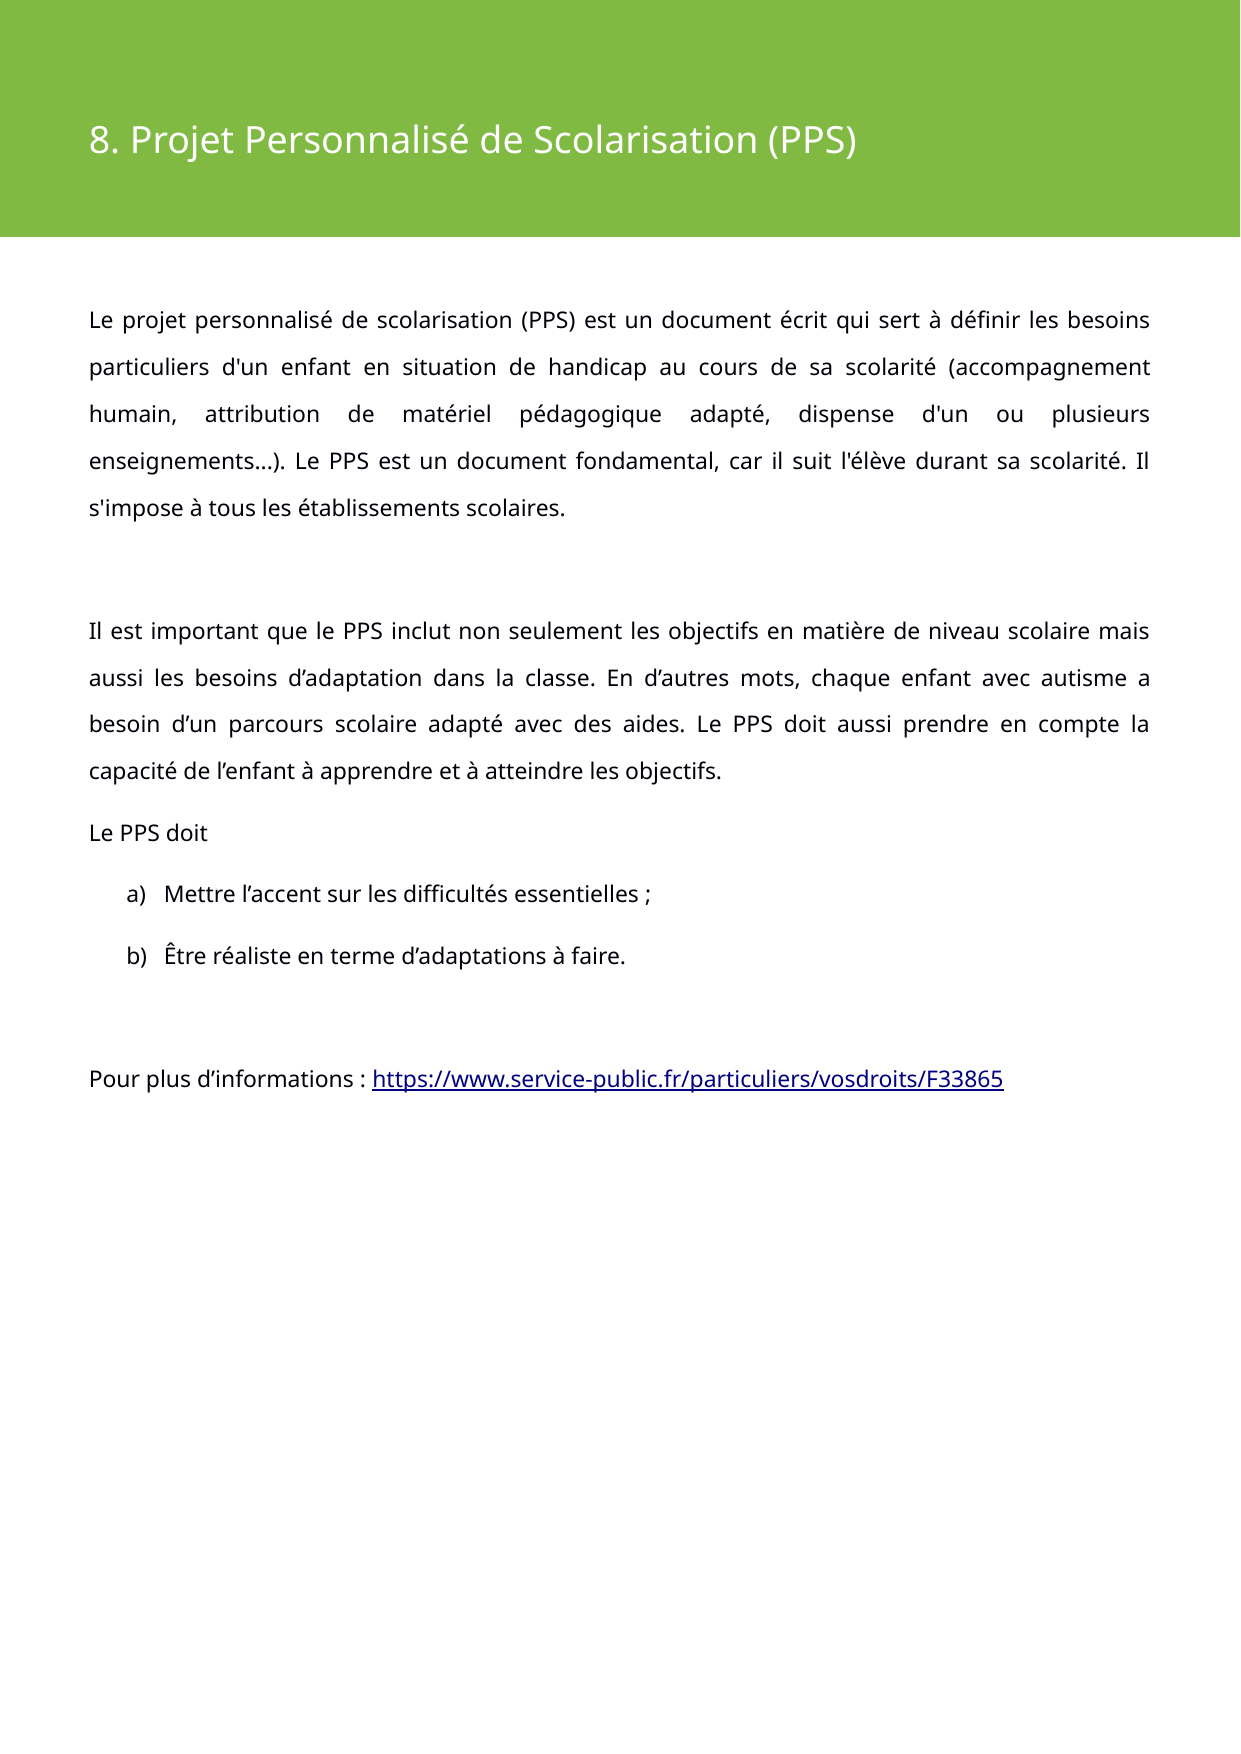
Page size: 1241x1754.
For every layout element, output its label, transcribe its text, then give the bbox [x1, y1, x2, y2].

subtitle 8. Projet Personnalisé de Scolarisation (PPS) [88, 113, 1152, 164]
text Pour plus d’informations : https://www.service-public.fr/particuliers/vosdroits/F33865 [88, 1062, 1152, 1094]
text Il est important que le PPS inclut non seulement les objectifs en matière de niveau scolaire mais aussi les besoins d’adaptation dans la classe. En d’autres mots, chaque enfant avec autisme a besoin d’un parcours scolaire adapté avec des aides. Le PPS doit aussi prendre en compte la capacité de l’enfant à apprendre et à atteindre les objectifs. [88, 614, 1152, 786]
text Le projet personnalisé de scolarisation (PPS) est un document écrit qui sert à définir les besoins particuliers d'un enfant en situation de handicap au cours de sa scolarité (accompagnement humain, attribution de matériel pédagogique adapté, dispense d'un ou plusieurs enseignements...). Le PPS est un document fondamental, car il suit l'élève durant sa scolarité. Il s'impose à tous les établissements scolaires. [88, 304, 1152, 523]
list Être réaliste en terme d’adaptations à faire. [126, 939, 1152, 971]
text Le PPS doit [88, 817, 1152, 848]
list Mettre l’accent sur les difficultés essentielles ; [126, 878, 1152, 909]
